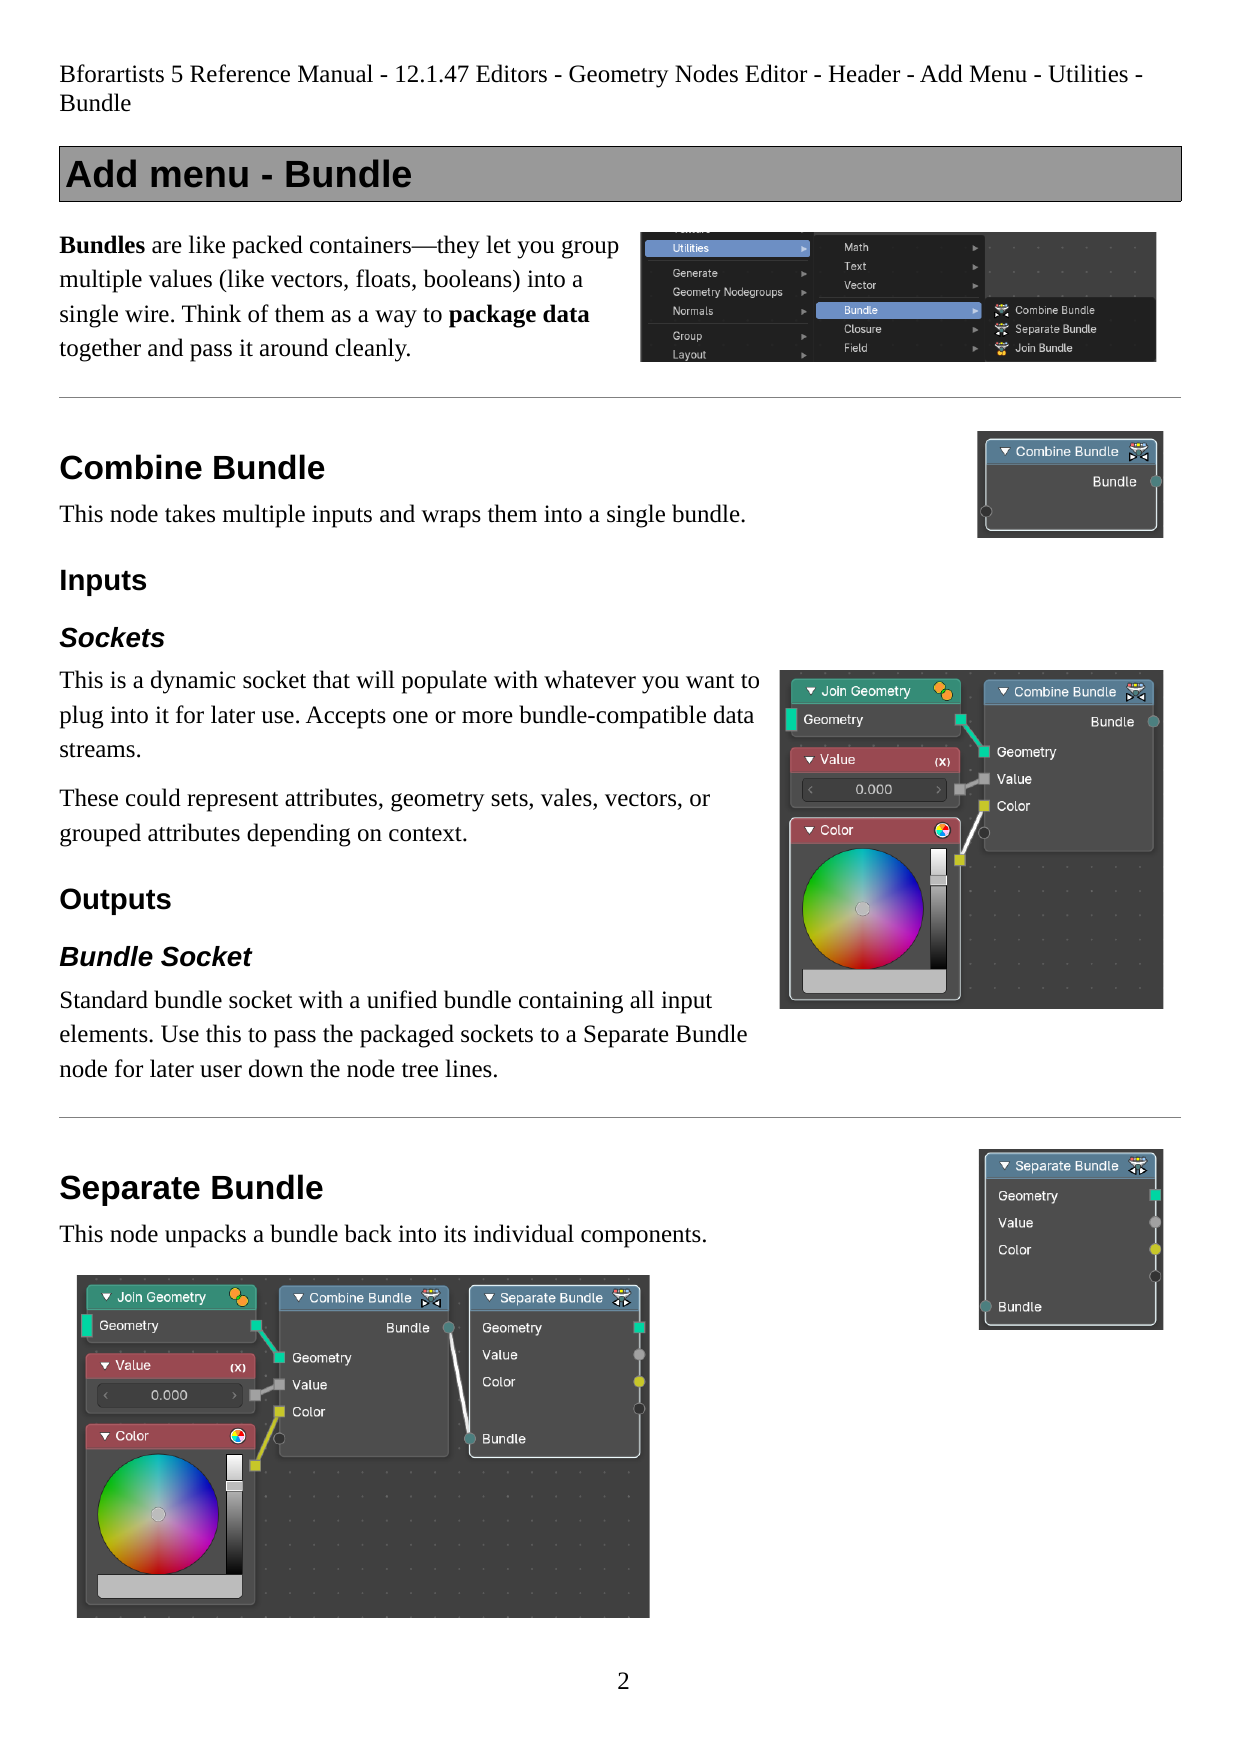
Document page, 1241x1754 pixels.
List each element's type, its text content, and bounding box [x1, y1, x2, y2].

text This node unpacks a bundle back into its individual components. [59, 1219, 978, 1248]
subtitle Bundle Socket [59, 940, 779, 972]
text Standard bundle socket with a unified bundle containing all input elements. Use this to pass the packaged sockets to a Separate Bundle node for later user down the node tree lines. [59, 985, 1181, 1082]
picture [978, 1149, 1164, 1330]
subtitle Sockets [59, 621, 1181, 653]
picture [779, 670, 1164, 1009]
text This is a dynamic socket that will populate with whatever you want to plug into it for later use. Accepts one or more bundle-compatible data streams. [59, 666, 1181, 763]
subtitle Outputs [59, 882, 779, 915]
subtitle [1164, 1168, 1181, 1206]
subtitle [1164, 882, 1181, 915]
text Bundles are like packed containers—they let you group multiple values (like vectors, floats, booleans) into a single wire. Think of them as a way to package data together and pass it around cleanly. [59, 230, 1181, 362]
subtitle [1164, 940, 1181, 972]
text These could represent attributes, geometry sets, vales, vectors, or grouped attributes depending on context. [59, 783, 779, 847]
subtitle Separate Bundle [59, 1168, 978, 1206]
picture [977, 431, 1164, 538]
subtitle Combine Bundle [59, 448, 977, 486]
table_header Add menu - Bundle [60, 147, 1181, 201]
subtitle Inputs [59, 562, 1181, 596]
picture [640, 232, 1157, 362]
subtitle [1164, 448, 1181, 486]
text This node takes multiple inputs and wraps them into a single bundle. [59, 499, 977, 527]
picture [76, 1275, 650, 1618]
